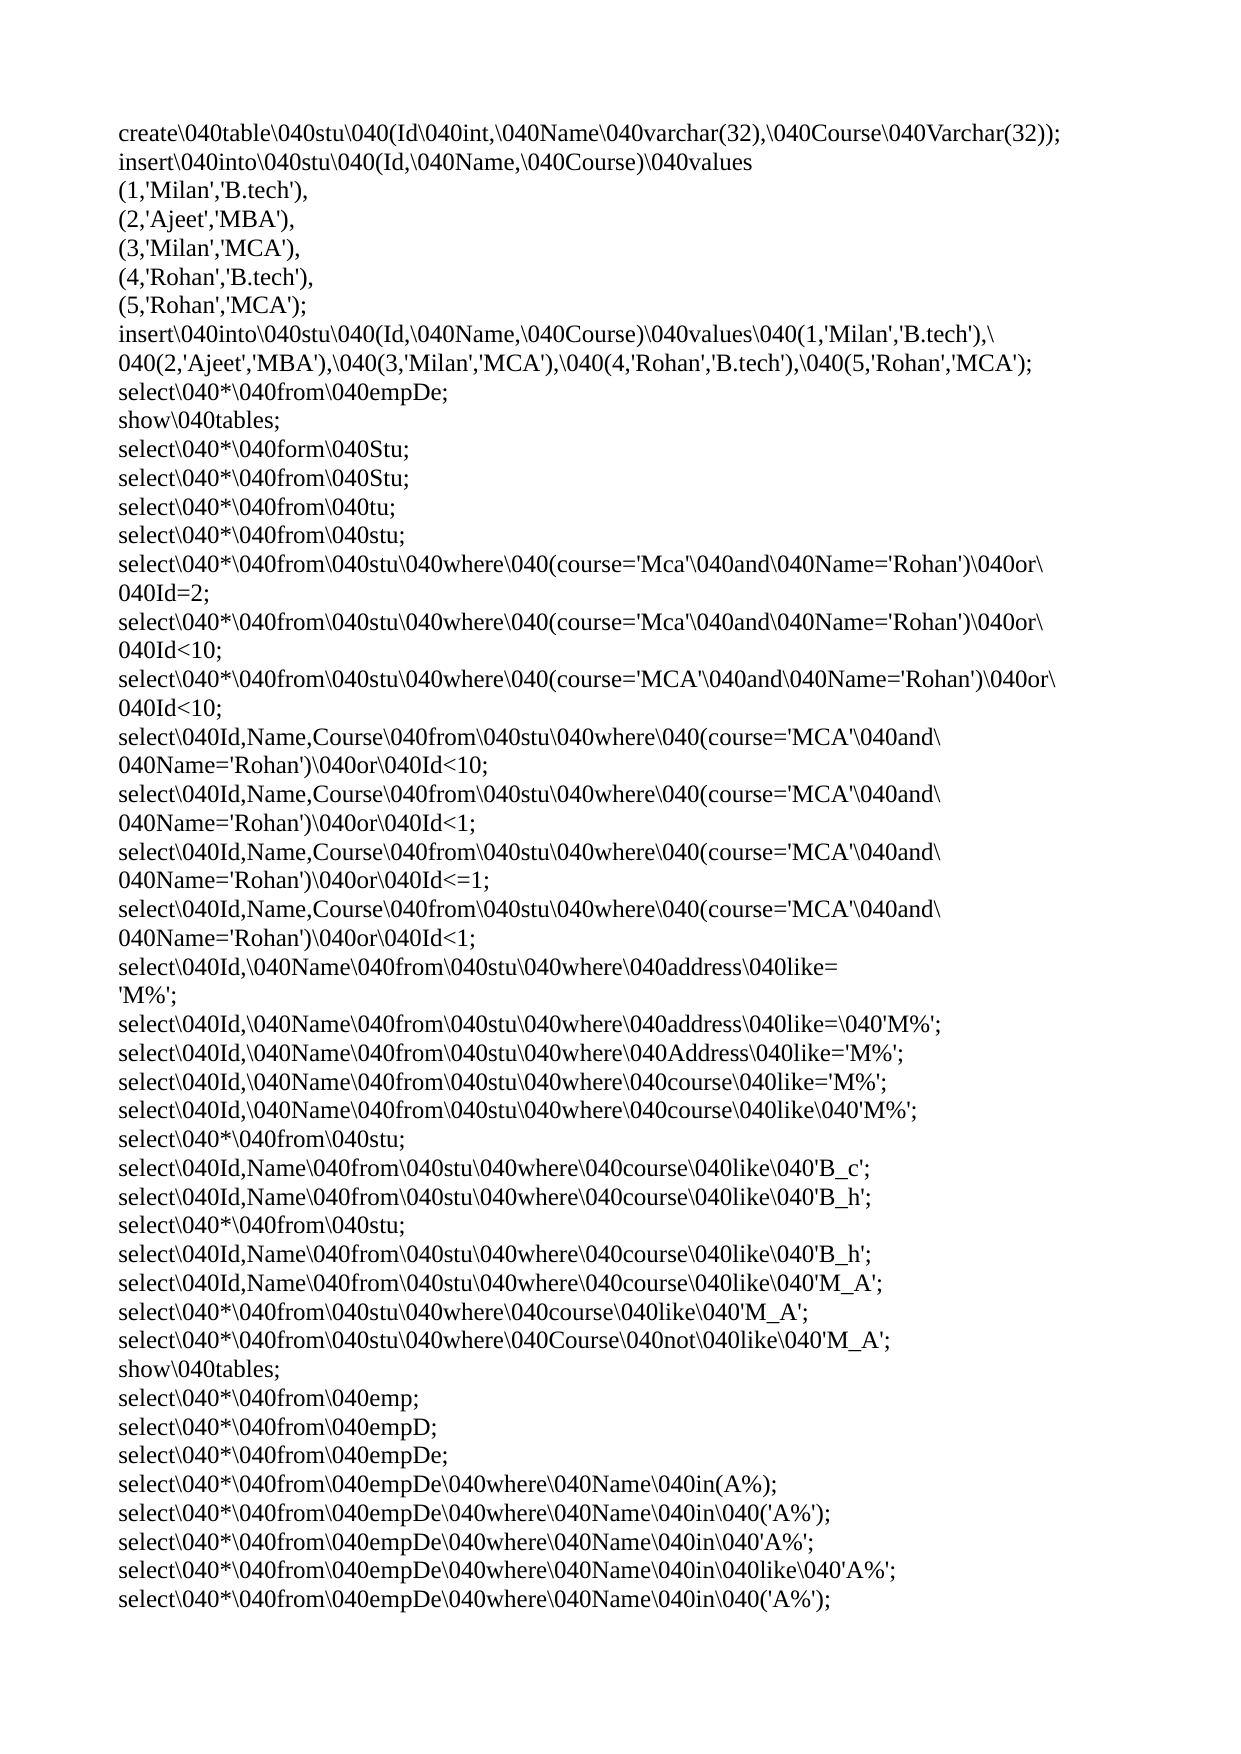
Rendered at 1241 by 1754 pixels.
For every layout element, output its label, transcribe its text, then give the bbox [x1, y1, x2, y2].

text select\040*\040from\040stu\040where\040course\040like\040'M_A'; [118, 1297, 1122, 1326]
text select\040*\040from\040empD; [118, 1412, 1122, 1441]
text (5,'Rohan','MCA'); [118, 291, 1122, 319]
text show\040tables; [118, 1354, 1122, 1383]
text select\040Id,Name\040from\040stu\040where\040course\040like\040'B_h'; [118, 1239, 1122, 1268]
text select\040Id,\040Name\040from\040stu\040where\040address\040like=\040'M%'; [118, 1009, 1122, 1038]
text (2,'Ajeet','MBA'), [118, 204, 1122, 233]
text select\040*\040from\040Stu; [118, 463, 1122, 492]
text create\040table\040stu\040(Id\040int,\040Name\040varchar(32),\040Course\040Varchar(32)); [118, 118, 1122, 147]
text select\040*\040from\040stu\040where\040(course='Mca'\040and\040Name='Rohan')\040or\040Id<10; [118, 607, 1122, 664]
text insert\040into\040stu\040(Id,\040Name,\040Course)\040values [118, 147, 1122, 176]
text (1,'Milan','B.tech'), [118, 176, 1122, 204]
text select\040*\040from\040empDe\040where\040Name\040in(A%); [118, 1469, 1122, 1498]
text select\040*\040from\040empDe\040where\040Name\040in\040('A%'); [118, 1498, 1122, 1527]
text show\040tables; [118, 406, 1122, 434]
text select\040Id,Name,Course\040from\040stu\040where\040(course='MCA'\040and\040Name='Rohan')\040or\040Id<1; [118, 894, 1122, 952]
text select\040*\040from\040empDe\040where\040Name\040in\040'A%'; [118, 1527, 1122, 1556]
text (4,'Rohan','B.tech'), [118, 262, 1122, 291]
text select\040Id,\040Name\040from\040stu\040where\040address\040like= [118, 952, 1122, 981]
text select\040Id,\040Name\040from\040stu\040where\040Address\040like='M%'; [118, 1038, 1122, 1067]
text (3,'Milan','MCA'), [118, 233, 1122, 262]
text select\040Id,Name\040from\040stu\040where\040course\040like\040'B_c'; [118, 1153, 1122, 1182]
text select\040Id,Name\040from\040stu\040where\040course\040like\040'M_A'; [118, 1268, 1122, 1297]
text select\040*\040from\040stu\040where\040Course\040not\040like\040'M_A'; [118, 1326, 1122, 1354]
text select\040*\040from\040stu\040where\040(course='Mca'\040and\040Name='Rohan')\040or\040Id=2; [118, 549, 1122, 607]
text select\040*\040from\040empDe\040where\040Name\040in\040('A%'); [118, 1584, 1122, 1613]
text select\040*\040from\040stu; [118, 1211, 1122, 1239]
text select\040*\040from\040empDe; [118, 377, 1122, 406]
text select\040*\040from\040stu; [118, 1124, 1122, 1153]
text select\040Id,Name,Course\040from\040stu\040where\040(course='MCA'\040and\040Name='Rohan')\040or\040Id<=1; [118, 837, 1122, 894]
text select\040Id,Name\040from\040stu\040where\040course\040like\040'B_h'; [118, 1182, 1122, 1211]
text select\040Id,Name,Course\040from\040stu\040where\040(course='MCA'\040and\040Name='Rohan')\040or\040Id<1; [118, 779, 1122, 837]
text select\040*\040from\040tu; [118, 492, 1122, 521]
text select\040Id,\040Name\040from\040stu\040where\040course\040like\040'M%'; [118, 1096, 1122, 1124]
text select\040Id,Name,Course\040from\040stu\040where\040(course='MCA'\040and\040Name='Rohan')\040or\040Id<10; [118, 722, 1122, 779]
text select\040*\040from\040stu\040where\040(course='MCA'\040and\040Name='Rohan')\040or\040Id<10; [118, 664, 1122, 722]
text select\040Id,\040Name\040from\040stu\040where\040course\040like='M%'; [118, 1067, 1122, 1096]
text select\040*\040from\040empDe\040where\040Name\040in\040like\040'A%'; [118, 1556, 1122, 1584]
text 'M%'; [118, 981, 1122, 1009]
text select\040*\040form\040Stu; [118, 434, 1122, 463]
text insert\040into\040stu\040(Id,\040Name,\040Course)\040values\040(1,'Milan','B.tech'),\040(2,'Ajeet','MBA'),\040(3,'Milan','MCA'),\040(4,'Rohan','B.tech'),\040(5,'Rohan','MCA'); [118, 319, 1122, 377]
text select\040*\040from\040emp; [118, 1383, 1122, 1412]
text select\040*\040from\040empDe; [118, 1441, 1122, 1469]
text select\040*\040from\040stu; [118, 521, 1122, 549]
